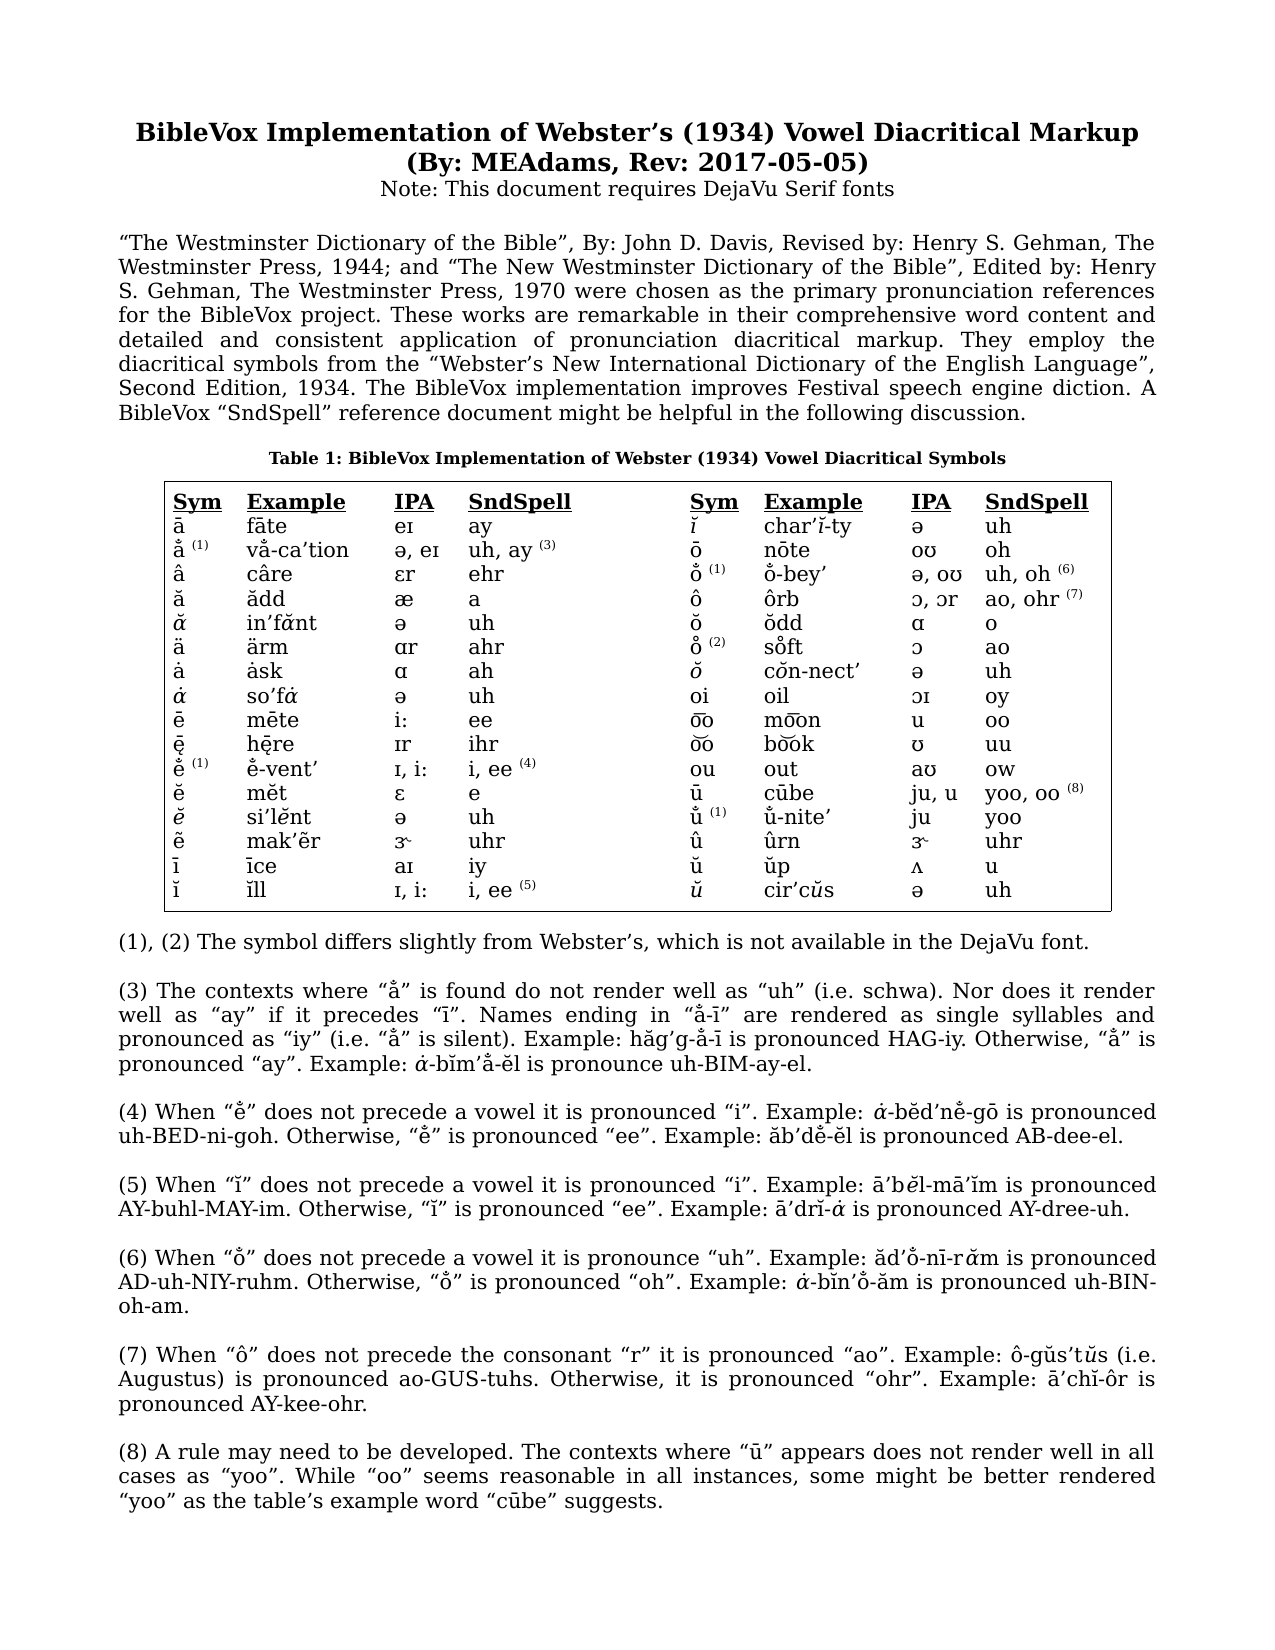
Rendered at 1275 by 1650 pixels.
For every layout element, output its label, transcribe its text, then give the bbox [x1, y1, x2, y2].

text Table 1: BibleVox Implementation of Webster (1934) Vowel Diacritical Symbols [118, 449, 1157, 469]
text ē mēte i: ee o͞o mo͞on u oo [173, 708, 1102, 732]
text (8) A rule may need to be developed. The contexts where “ū” appears does not render well in all cases as “yoo”. While “oo” seems reasonable in all instances, some might be better rendered “yoo” as the table’s example word “cūbe” suggests. [118, 1440, 1157, 1513]
text e̐ (1) e̐-vent’ ɪ, i: i, ee (4) ou out aʊ ow [173, 757, 1102, 781]
text ă ădd æ a ô ôrb ɔ, ɔr ao, ohr (7) [173, 587, 1102, 611]
text ĭ ĭll ɪ, i: i, ee (5) ŭ cir’cŭs ə uh [173, 878, 1102, 902]
text ī īce aɪ iy ŭ ŭp ᴧ u [173, 854, 1102, 878]
text ĕ mĕt ɛ e ū cūbe ju, u yoo, oo (8) [173, 781, 1102, 805]
text ɑ̇ so’fɑ̇ ə uh oi oil ɔɪ oy [173, 684, 1102, 708]
text ẽ mak’ẽr ɝ uhr û ûrn ɝ uhr [173, 829, 1102, 854]
text “The Westminster Dictionary of the Bible”, By: John D. Davis, Revised by: Henry S. Gehman, The Westminster Press, 1944; and “The New Westminster Dictionary of the Bible”, Edited by: Henry S. Gehman, The Westminster Press, 1970 were chosen as the primary pronunciation references for the BibleVox project. These works are remarkable in their comprehensive word content and detailed and consistent application of pronunciation diacritical markup. They employ the diacritical symbols from the “Webster’s New International Dictionary of the English Language”, Second Edition, 1934. The BibleVox implementation improves Festival speech engine diction. A BibleVox “SndSpell” reference document might be helpful in the following discussion. [118, 231, 1157, 425]
text ę̄ hę̄re ɪr ihr o͝o bo͝ok ʊ uu [173, 732, 1102, 757]
text (4) When “e̐” does not precede a vowel it is pronounced “i”. Example: ɑ̇-bĕd’ne̐-gō is pronounced uh-BED-ni-goh. Otherwise, “e̐” is pronounced “ee”. Example: ăb’de̐-ĕl is pronounced AB-dee-el. [118, 1100, 1157, 1149]
text (7) When “ô” does not precede the consonant “r” it is pronounced “ao”. Example: ô-gŭs’tŭs (i.e. Augustus) is pronounced ao-GUS-tuhs. Otherwise, it is pronounced “ohr”. Example: ā’chĭ-ôr is pronounced AY-kee-ohr. [118, 1343, 1157, 1416]
text (1), (2) The symbol differs slightly from Webster’s, which is not available in the DejaVu font. [118, 930, 1157, 955]
text (6) When “o̐” does not precede a vowel it is pronounce “uh”. Example: ăd’o̐-nī-rɑ̆m is pronounced AD-uh-NIY-ruhm. Otherwise, “o̐” is pronounced “oh”. Example: ɑ̇-bĭn’o̐-ăm is pronounced uh-BIN-oh-am. [118, 1246, 1157, 1319]
text (5) When “ĭ” does not precede a vowel it is pronounced “i”. Example: ā’bĕl-mā’ĭm is pronounced AY-buhl-MAY-im. Otherwise, “ĭ” is pronounced “ee”. Example: ā’drĭ-ɑ̇ is pronounced AY-dree-uh. [118, 1173, 1157, 1222]
text ä ärm ɑr ahr o̊ (2) so̊ft ɔ ao [173, 635, 1102, 659]
text ĕ si’lĕnt ə uh u̐ (1) u̐-nite’ ju yoo [173, 805, 1102, 829]
text ɑ̆ in’fɑ̆nt ə uh ŏ ŏdd ɑ o [173, 611, 1102, 635]
text â câre ɛr ehr o̐ (1) o̐-bey’ ə, oʊ uh, oh (6) [173, 562, 1102, 587]
text a̐ (1) va̐-ca’tion ə, eɪ uh, ay (3) ō nōte oʊ oh [173, 538, 1102, 562]
text ȧ ȧsk ɑ ah ŏ cŏn-nect’ ə uh [173, 659, 1102, 684]
text Sym Example IPA SndSpell Sym Example IPA SndSpell [173, 489, 1102, 514]
text (3) The contexts where “a̐” is found do not render well as “uh” (i.e. schwa). Nor does it render well as “ay” if it precedes “ī”. Names ending in “a̐-ī” are rendered as single syllables and pronounced as “iy” (i.e. “a̐” is silent). Example: hăg’g-a̐-ī is pronounced HAG-iy. Otherwise, “a̐” is pronounced “ay”. Example: ɑ̇-bĭm’a̐-ĕl is pronounce uh-BIM-ay-el. [118, 979, 1157, 1076]
text ā fāte eɪ ay ĭ char’ĭ-ty ə uh [173, 514, 1102, 538]
